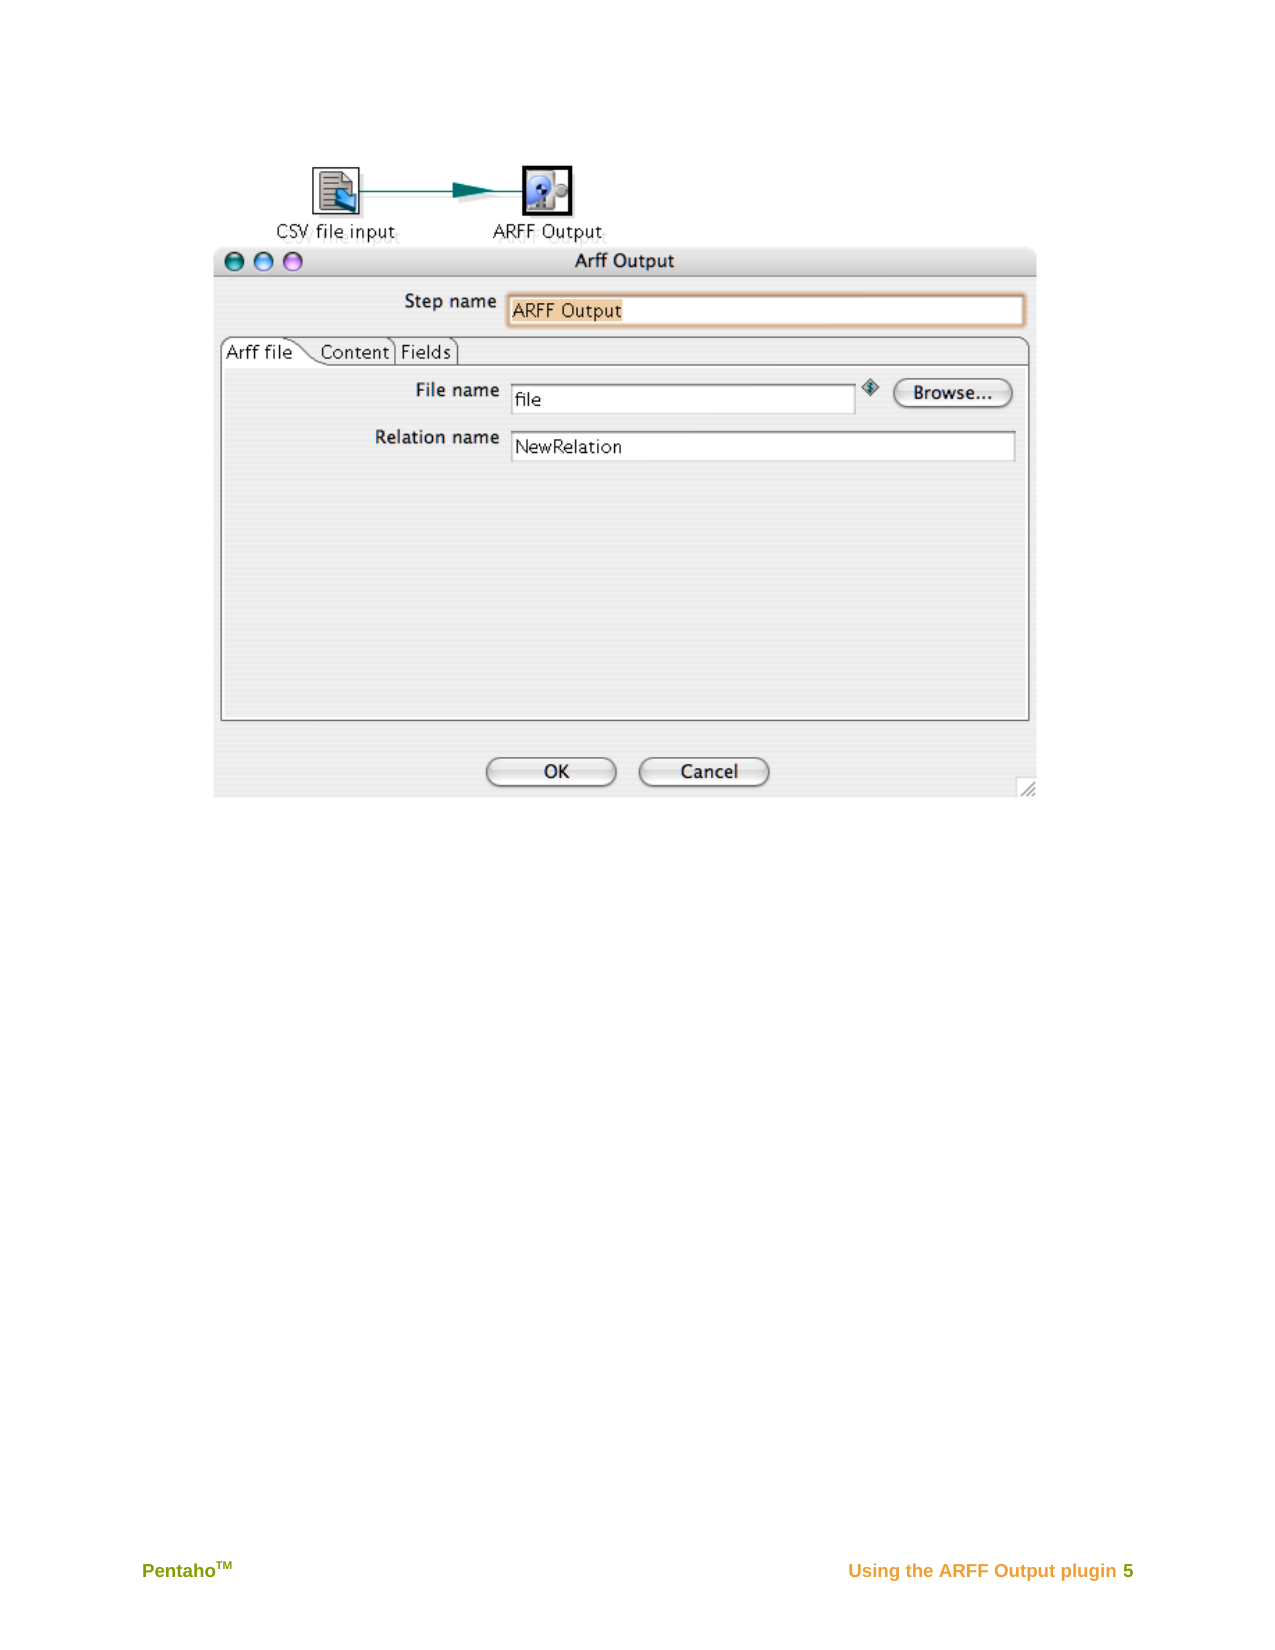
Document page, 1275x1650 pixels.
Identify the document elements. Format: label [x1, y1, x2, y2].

picture [204, 159, 1045, 804]
